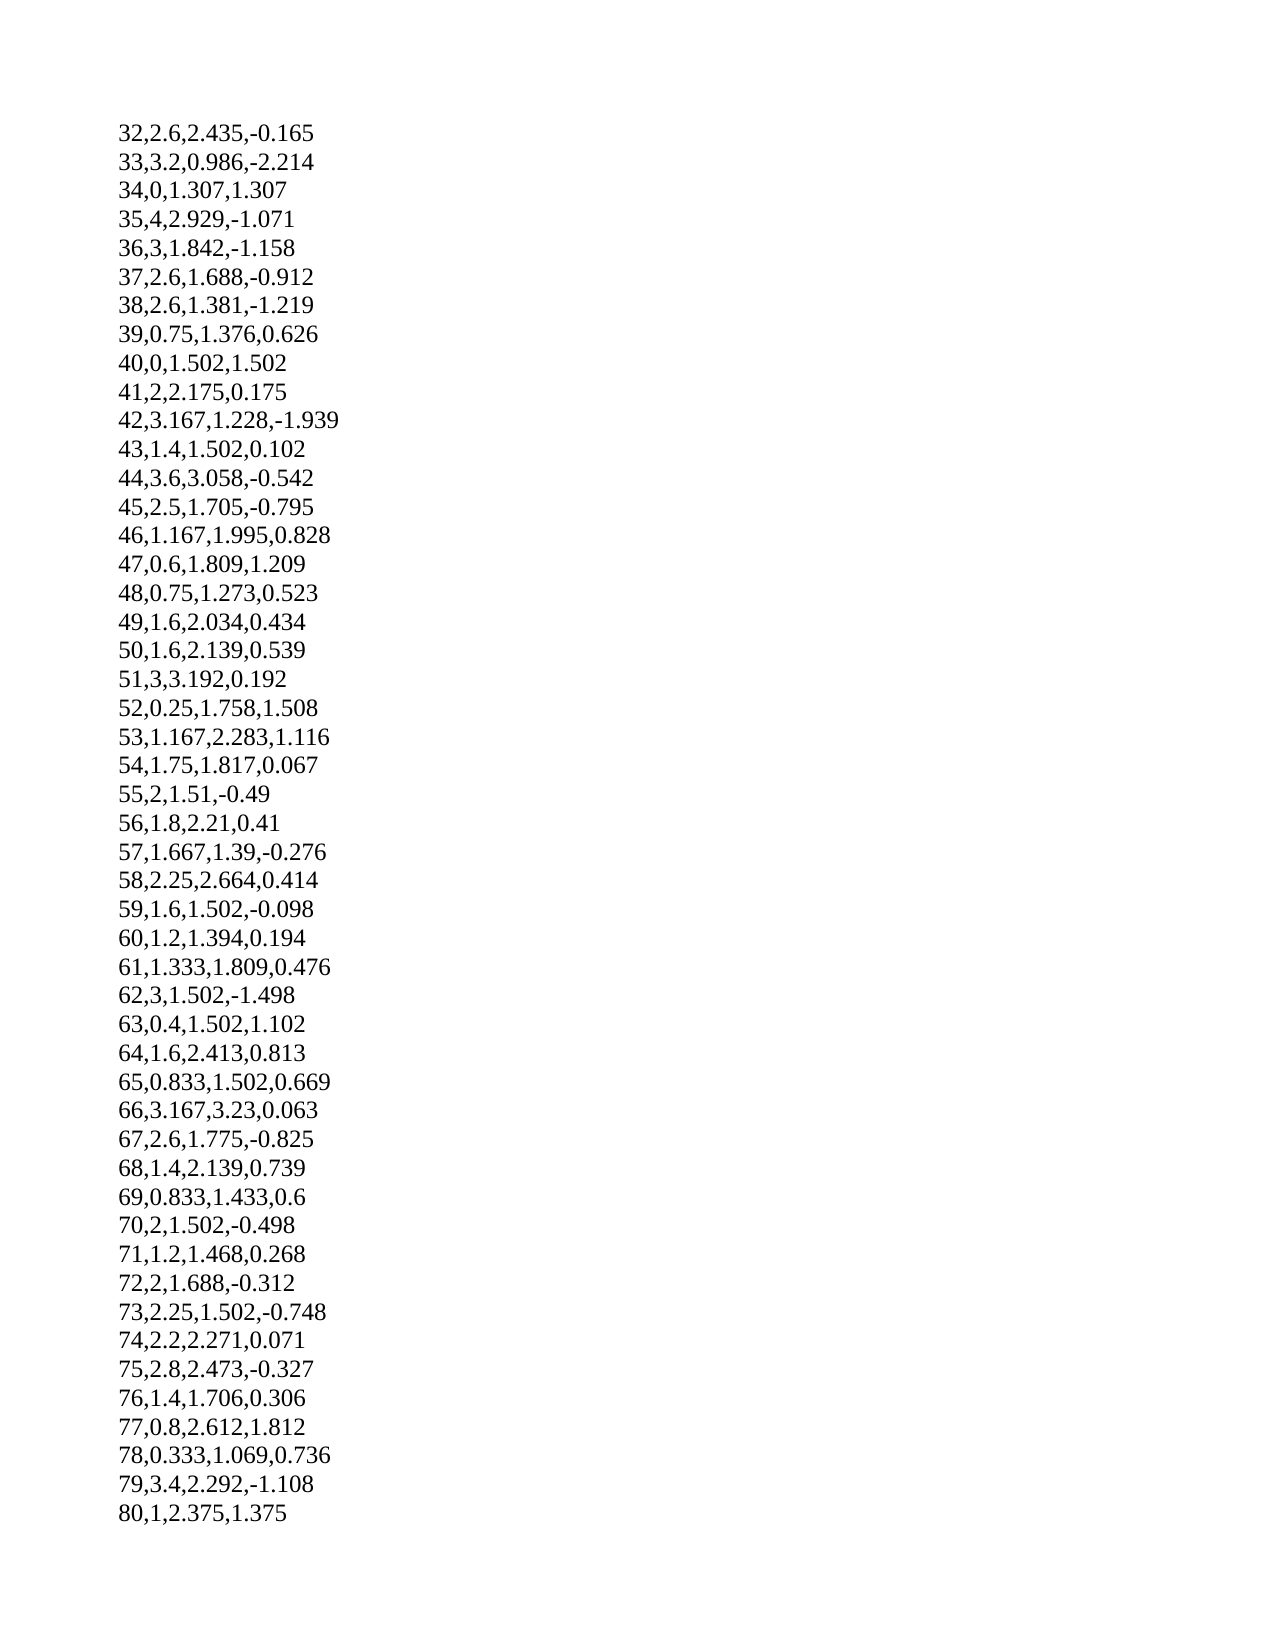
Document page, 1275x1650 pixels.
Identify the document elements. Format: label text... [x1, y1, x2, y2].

text 51,3,3.192,0.192 [118, 664, 1157, 693]
text 44,3.6,3.058,-0.542 [118, 463, 1157, 492]
text 45,2.5,1.705,-0.795 [118, 492, 1157, 521]
text 77,0.8,2.612,1.812 [118, 1412, 1157, 1441]
text 68,1.4,2.139,0.739 [118, 1153, 1157, 1182]
text 34,0,1.307,1.307 [118, 176, 1157, 204]
text 39,0.75,1.376,0.626 [118, 319, 1157, 348]
text 48,0.75,1.273,0.523 [118, 578, 1157, 607]
text 61,1.333,1.809,0.476 [118, 952, 1157, 981]
text 65,0.833,1.502,0.669 [118, 1067, 1157, 1096]
text 40,0,1.502,1.502 [118, 348, 1157, 377]
text 54,1.75,1.817,0.067 [118, 751, 1157, 779]
text 58,2.25,2.664,0.414 [118, 866, 1157, 894]
text 78,0.333,1.069,0.736 [118, 1441, 1157, 1469]
text 67,2.6,1.775,-0.825 [118, 1124, 1157, 1153]
text 71,1.2,1.468,0.268 [118, 1239, 1157, 1268]
text 55,2,1.51,-0.49 [118, 779, 1157, 808]
text 33,3.2,0.986,-2.214 [118, 147, 1157, 176]
text 64,1.6,2.413,0.813 [118, 1038, 1157, 1067]
text 57,1.667,1.39,-0.276 [118, 837, 1157, 866]
text 42,3.167,1.228,-1.939 [118, 406, 1157, 434]
text 37,2.6,1.688,-0.912 [118, 262, 1157, 291]
text 59,1.6,1.502,-0.098 [118, 894, 1157, 923]
text 36,3,1.842,-1.158 [118, 233, 1157, 262]
text 74,2.2,2.271,0.071 [118, 1326, 1157, 1354]
text 69,0.833,1.433,0.6 [118, 1182, 1157, 1211]
text 76,1.4,1.706,0.306 [118, 1383, 1157, 1412]
text 47,0.6,1.809,1.209 [118, 549, 1157, 578]
text 75,2.8,2.473,-0.327 [118, 1354, 1157, 1383]
text 60,1.2,1.394,0.194 [118, 923, 1157, 952]
text 72,2,1.688,-0.312 [118, 1268, 1157, 1297]
text 66,3.167,3.23,0.063 [118, 1096, 1157, 1124]
text 32,2.6,2.435,-0.165 [118, 118, 1157, 147]
text 49,1.6,2.034,0.434 [118, 607, 1157, 636]
text 73,2.25,1.502,-0.748 [118, 1297, 1157, 1326]
text 79,3.4,2.292,-1.108 [118, 1469, 1157, 1498]
text 38,2.6,1.381,-1.219 [118, 291, 1157, 319]
text 50,1.6,2.139,0.539 [118, 636, 1157, 664]
text 63,0.4,1.502,1.102 [118, 1009, 1157, 1038]
text 70,2,1.502,-0.498 [118, 1211, 1157, 1239]
text 35,4,2.929,-1.071 [118, 204, 1157, 233]
text 52,0.25,1.758,1.508 [118, 693, 1157, 722]
text 80,1,2.375,1.375 [118, 1498, 1157, 1527]
text 46,1.167,1.995,0.828 [118, 521, 1157, 549]
text 53,1.167,2.283,1.116 [118, 722, 1157, 751]
text 43,1.4,1.502,0.102 [118, 434, 1157, 463]
text 56,1.8,2.21,0.41 [118, 808, 1157, 837]
text 62,3,1.502,-1.498 [118, 981, 1157, 1009]
text 41,2,2.175,0.175 [118, 377, 1157, 406]
